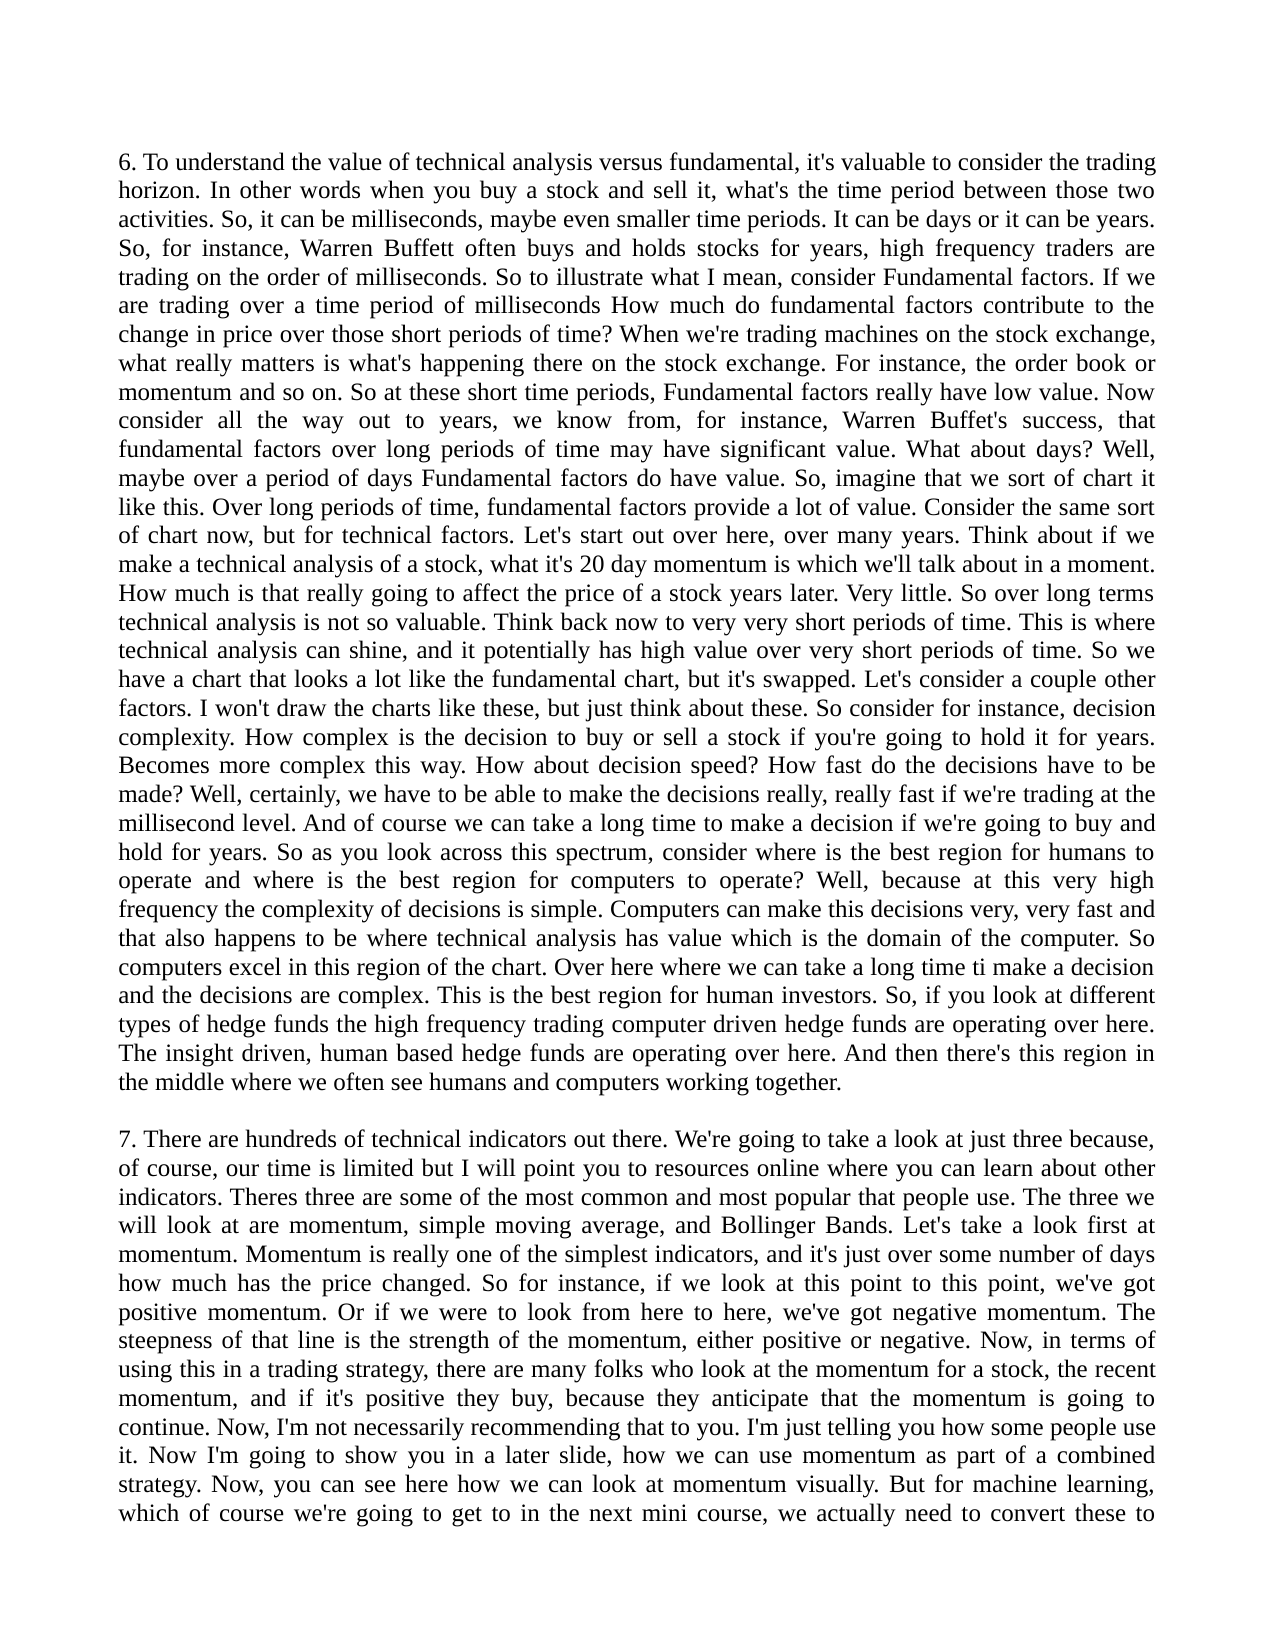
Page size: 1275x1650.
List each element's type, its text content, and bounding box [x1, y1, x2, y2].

text 7. There are hundreds of technical indicators out there. We're going to take a look at just three because, of course, our time is limited but I will point you to resources online where you can learn about other indicators. Theres three are some of the most common and most popular that people use. The three we will look at are momentum, simple moving average, and Bollinger Bands. Let's take a look first at momentum. Momentum is really one of the simplest indicators, and it's just over some number of days how much has the price changed. So for instance, if we look at this point to this point, we've got positive momentum. Or if we were to look from here to here, we've got negative momentum. The steepness of that line is the strength of the momentum, either positive or negative. Now, in terms of using this in a trading strategy, there are many folks who look at the momentum for a stock, the recent momentum, and if it's positive they buy, because they anticipate that the momentum is going to continue. Now, I'm not necessarily recommending that to you. I'm just telling you how some people use it. Now I'm going to show you in a later slide, how we can use momentum as part of a combined strategy. Now, you can see here how we can look at momentum visually. But for machine learning, which of course we're going to get to in the next mini course, we actually need to convert these to [118, 1124, 1157, 1527]
text 6. To understand the value of technical analysis versus fundamental, it's valuable to consider the trading horizon. In other words when you buy a stock and sell it, what's the time period between those two activities. So, it can be milliseconds, maybe even smaller time periods. It can be days or it can be years. So, for instance, Warren Buffett often buys and holds stocks for years, high frequency traders are trading on the order of milliseconds. So to illustrate what I mean, consider Fundamental factors. If we are trading over a time period of milliseconds How much do fundamental factors contribute to the change in price over those short periods of time? When we're trading machines on the stock exchange, what really matters is what's happening there on the stock exchange. For instance, the order book or momentum and so on. So at these short time periods, Fundamental factors really have low value. Now consider all the way out to years, we know from, for instance, Warren Buffet's success, that fundamental factors over long periods of time may have significant value. What about days? Well, maybe over a period of days Fundamental factors do have value. So, imagine that we sort of chart it like this. Over long periods of time, fundamental factors provide a lot of value. Consider the same sort of chart now, but for technical factors. Let's start out over here, over many years. Think about if we make a technical analysis of a stock, what it's 20 day momentum is which we'll talk about in a moment. How much is that really going to affect the price of a stock years later. Very little. So over long terms technical analysis is not so valuable. Think back now to very very short periods of time. This is where technical analysis can shine, and it potentially has high value over very short periods of time. So we have a chart that looks a lot like the fundamental chart, but it's swapped. Let's consider a couple other factors. I won't draw the charts like these, but just think about these. So consider for instance, decision complexity. How complex is the decision to buy or sell a stock if you're going to hold it for years. Becomes more complex this way. How about decision speed? How fast do the decisions have to be made? Well, certainly, we have to be able to make the decisions really, really fast if we're trading at the millisecond level. And of course we can take a long time to make a decision if we're going to buy and hold for years. So as you look across this spectrum, consider where is the best region for humans to operate and where is the best region for computers to operate? Well, because at this very high frequency the complexity of decisions is simple. Computers can make this decisions very, very fast and that also happens to be where technical analysis has value which is the domain of the computer. So computers excel in this region of the chart. Over here where we can take a long time ti make a decision and the decisions are complex. This is the best region for human investors. So, if you look at different types of hedge funds the high frequency trading computer driven hedge funds are operating over here. The insight driven, human based hedge funds are operating over here. And then there's this region in the middle where we often see humans and computers working together. [118, 147, 1157, 1096]
